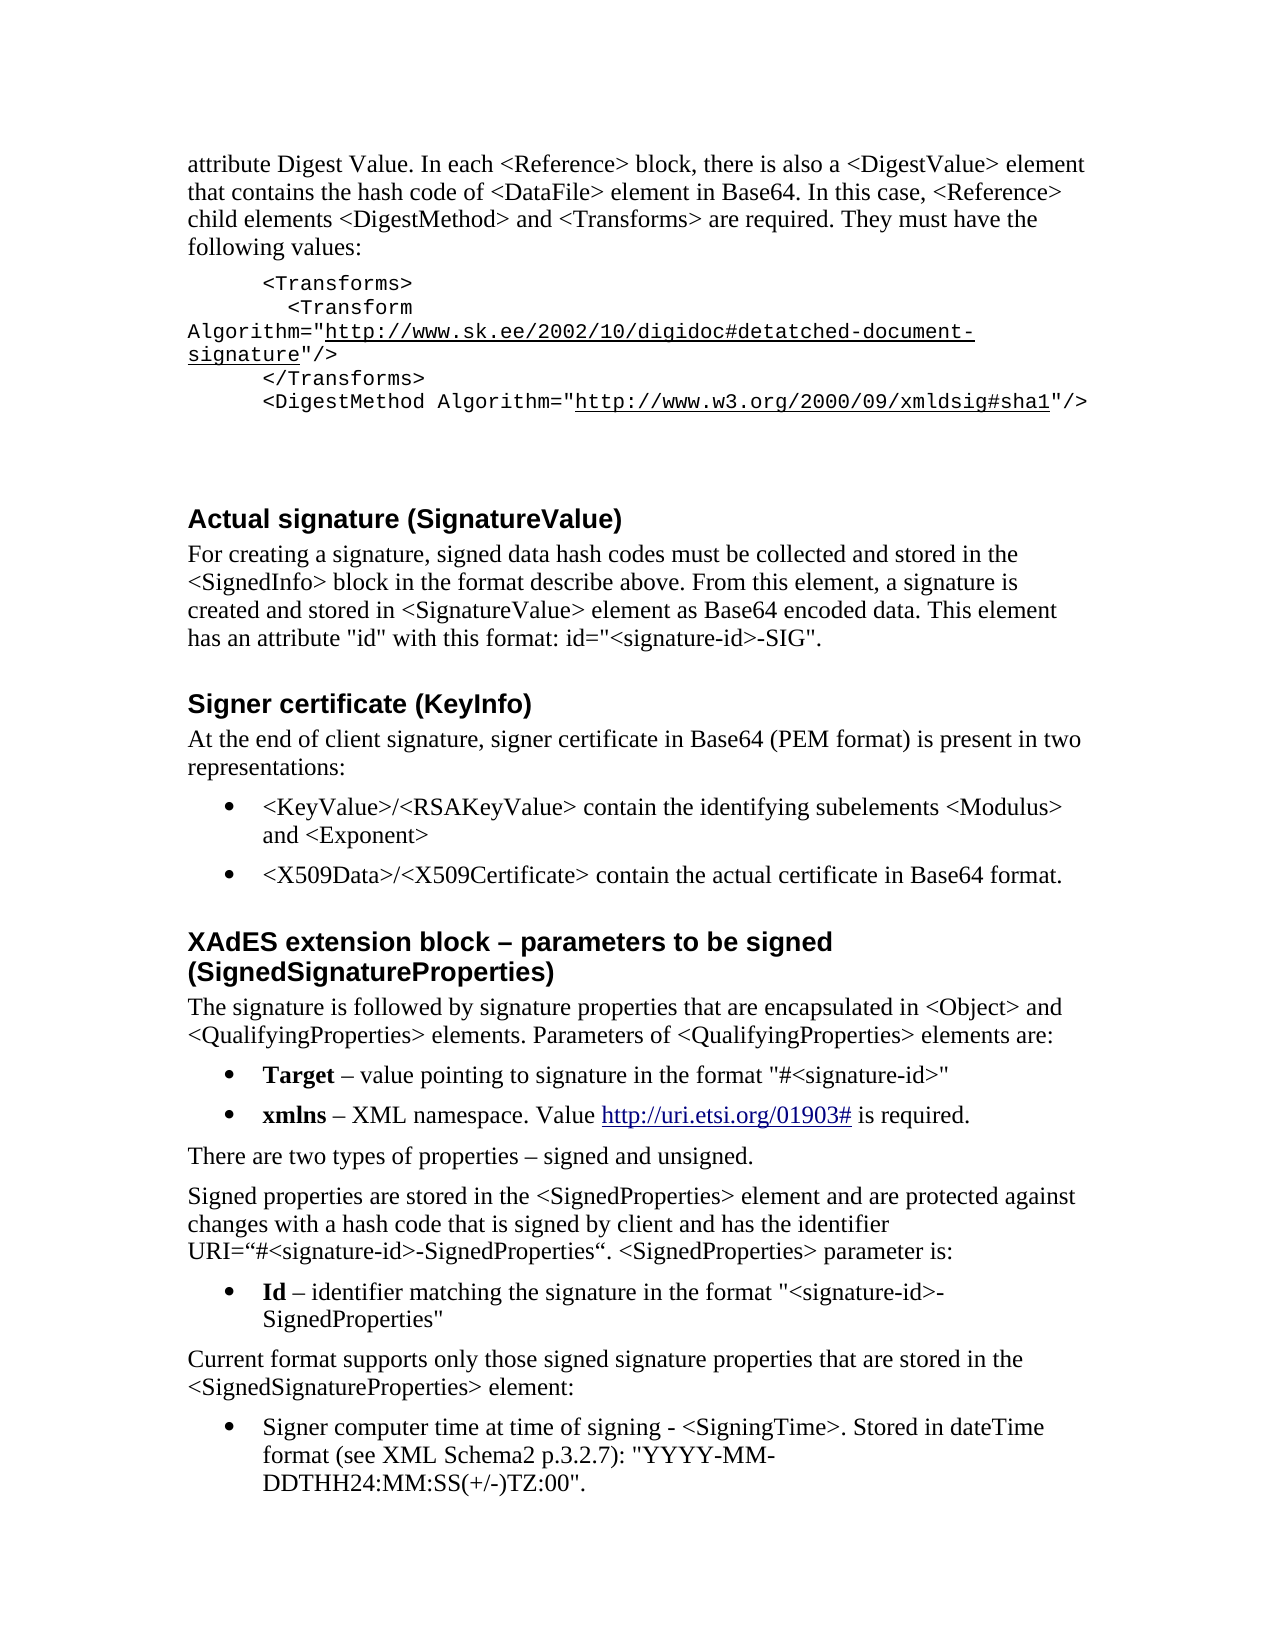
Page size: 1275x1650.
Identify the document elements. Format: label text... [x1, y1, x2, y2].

text attribute Digest Value. In each <Reference> block, there is also a <DigestValue> element that contains the hash code of <DataFile> element in Base64. In this case, <Reference> child elements <DigestMethod> and <Transforms> are required. They must have the following values: [187, 150, 1087, 261]
text <DigestMethod Algorithm="http://www.w3.org/2000/09/xmldsig#sha1"/> [187, 392, 1087, 415]
subtitle Signer certificate (KeyInfo) [187, 689, 1087, 719]
list <KeyValue>/<RSAKeyValue> contain the identifying subelements <Modulus> and <Exponent> [225, 793, 1087, 849]
text </Transforms> [187, 368, 1087, 392]
subtitle Actual signature (SignatureValue) [187, 504, 1087, 534]
text At the end of client signature, signer certificate in Base64 (PEM format) is present in two representations: [187, 726, 1087, 781]
text The signature is followed by signature properties that are encapsulated in <Object> and <QualifyingProperties> elements. Parameters of <QualifyingProperties> elements are: [187, 993, 1087, 1049]
list xmlns – XML namespace. Value http://uri.etsi.org/01903# is required. [225, 1102, 1087, 1129]
text <Transforms> [187, 273, 1087, 297]
text For creating a signature, signed data hash codes must be collected and stored in the <SignedInfo> block in the format describe above. From this element, a signature is created and stored in <SignatureValue> element as Base64 encoded data. This element has an attribute "id" with this format: id="<signature-id>-SIG". [187, 541, 1087, 651]
list Target – value pointing to signature in the format "#<signature-id>" [225, 1061, 1087, 1089]
subtitle XAdES extension block – parameters to be signed (SignedSignatureProperties) [187, 927, 1087, 987]
list Id – identifier matching the signature in the format "<signature-id>-SignedProperties" [225, 1278, 1087, 1333]
list Signer computer time at time of signing - <SigningTime>. Stored in dateTime format (see XML Schema2 p.3.2.7): "YYYY-MM-DDTHH24:MM:SS(+/-)TZ:00". [225, 1413, 1087, 1497]
text <Transform Algorithm="http://www.sk.ee/2002/10/digidoc#detatched-document-signature"/> [187, 297, 1087, 368]
text There are two types of properties – signed and unsigned. [187, 1142, 1087, 1169]
list <X509Data>/<X509Certificate> contain the actual certificate in Base64 format. [225, 861, 1087, 889]
text Current format supports only those signed signature properties that are stored in the <SignedSignatureProperties> element: [187, 1346, 1087, 1401]
text Signed properties are stored in the <SignedProperties> element and are protected against changes with a hash code that is signed by client and has the identifier URI=“#<signature-id>-SignedProperties“. <SignedProperties> parameter is: [187, 1182, 1087, 1265]
